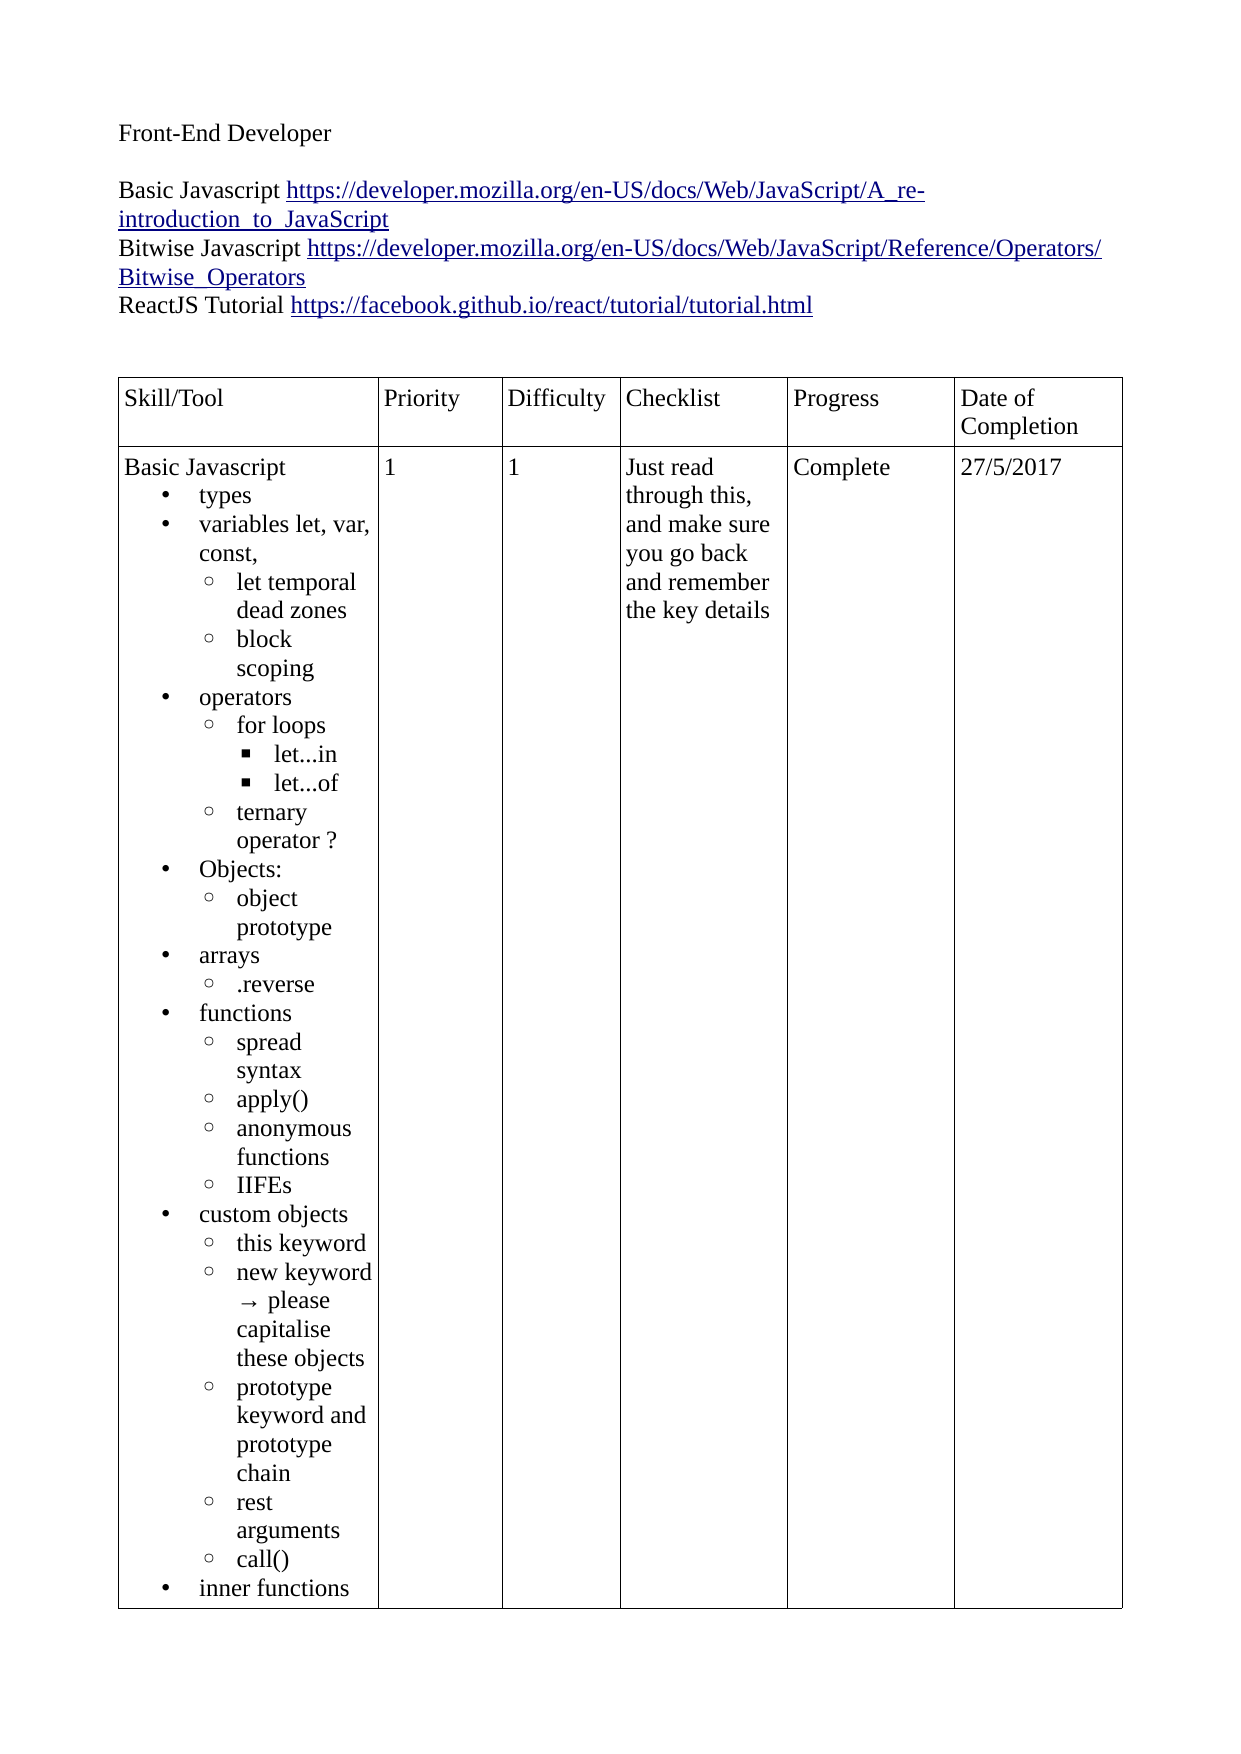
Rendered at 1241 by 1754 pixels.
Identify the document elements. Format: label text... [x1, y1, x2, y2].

text Basic Javascript https://developer.mozilla.org/en-US/docs/Web/JavaScript/A_re-introduction_to_JavaScript [118, 176, 1122, 233]
table_header Date of Completion [955, 378, 1122, 446]
table_header Progress [788, 378, 954, 446]
table_header Checklist [621, 378, 787, 446]
table_cell Basic Javascript types variables let, var, const, let temporal dead zones block scoping operators for loops let...in let...of ternary operator ? Objects: object prototype arrays .reverse functions spread syntax apply() anonymous functions IIFEs custom objects this keyword new keyword → please capitalise these objects prototype keyword and prototype chain rest arguments call() inner functions closures scope chain [119, 447, 378, 1607]
text ReactJS Tutorial https://facebook.github.io/react/tutorial/tutorial.html [118, 291, 1122, 319]
table_cell 27/5/2017 [955, 447, 1122, 1607]
text Bitwise Javascript https://developer.mozilla.org/en-US/docs/Web/JavaScript/Reference/Operators/Bitwise_Operators [118, 233, 1122, 291]
table_cell Just read through this, and make sure you go back and remember the key details [621, 447, 787, 1607]
table_header Skill/Tool [119, 378, 378, 446]
table_cell 1 [503, 447, 620, 1607]
table_header Difficulty [503, 378, 620, 446]
table_cell 1 [379, 447, 502, 1607]
table_header Priority [379, 378, 502, 446]
table_cell Complete [788, 447, 954, 1607]
text Front-End Developer [118, 118, 1122, 147]
